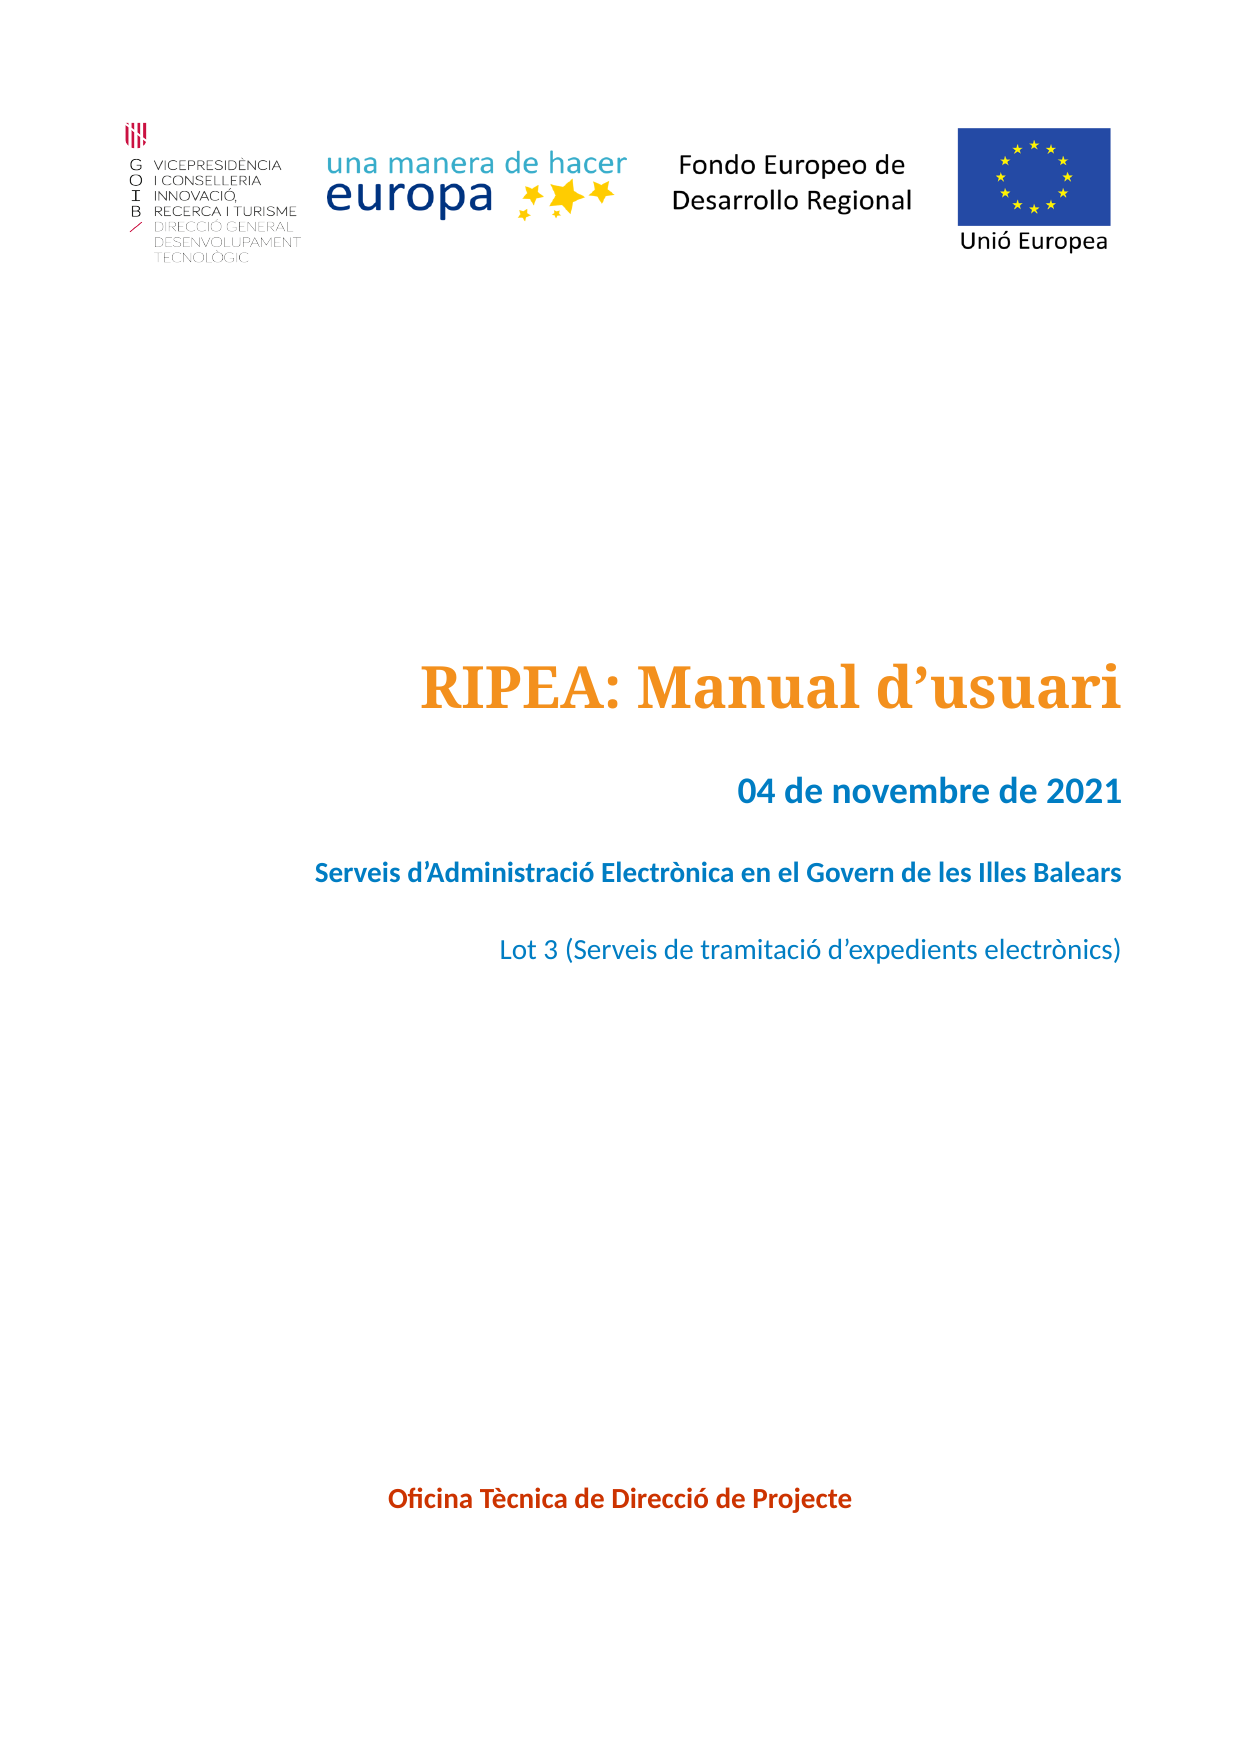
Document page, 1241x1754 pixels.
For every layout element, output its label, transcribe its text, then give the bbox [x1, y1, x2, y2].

text Oficina Tècnica de Direcció de Projecte [118, 1480, 1122, 1516]
picture [118, 118, 309, 267]
picture [321, 118, 1122, 267]
text RIPEA: Manual d’usuari [118, 647, 1122, 726]
text Serveis d’Administració Electrònica en el Govern de les Illes Balears [118, 854, 1122, 890]
text 04 de novembre de 2021 [118, 767, 1122, 813]
text Lot 3 (Serveis de tramitació d’expedients electrònics) [118, 931, 1122, 967]
